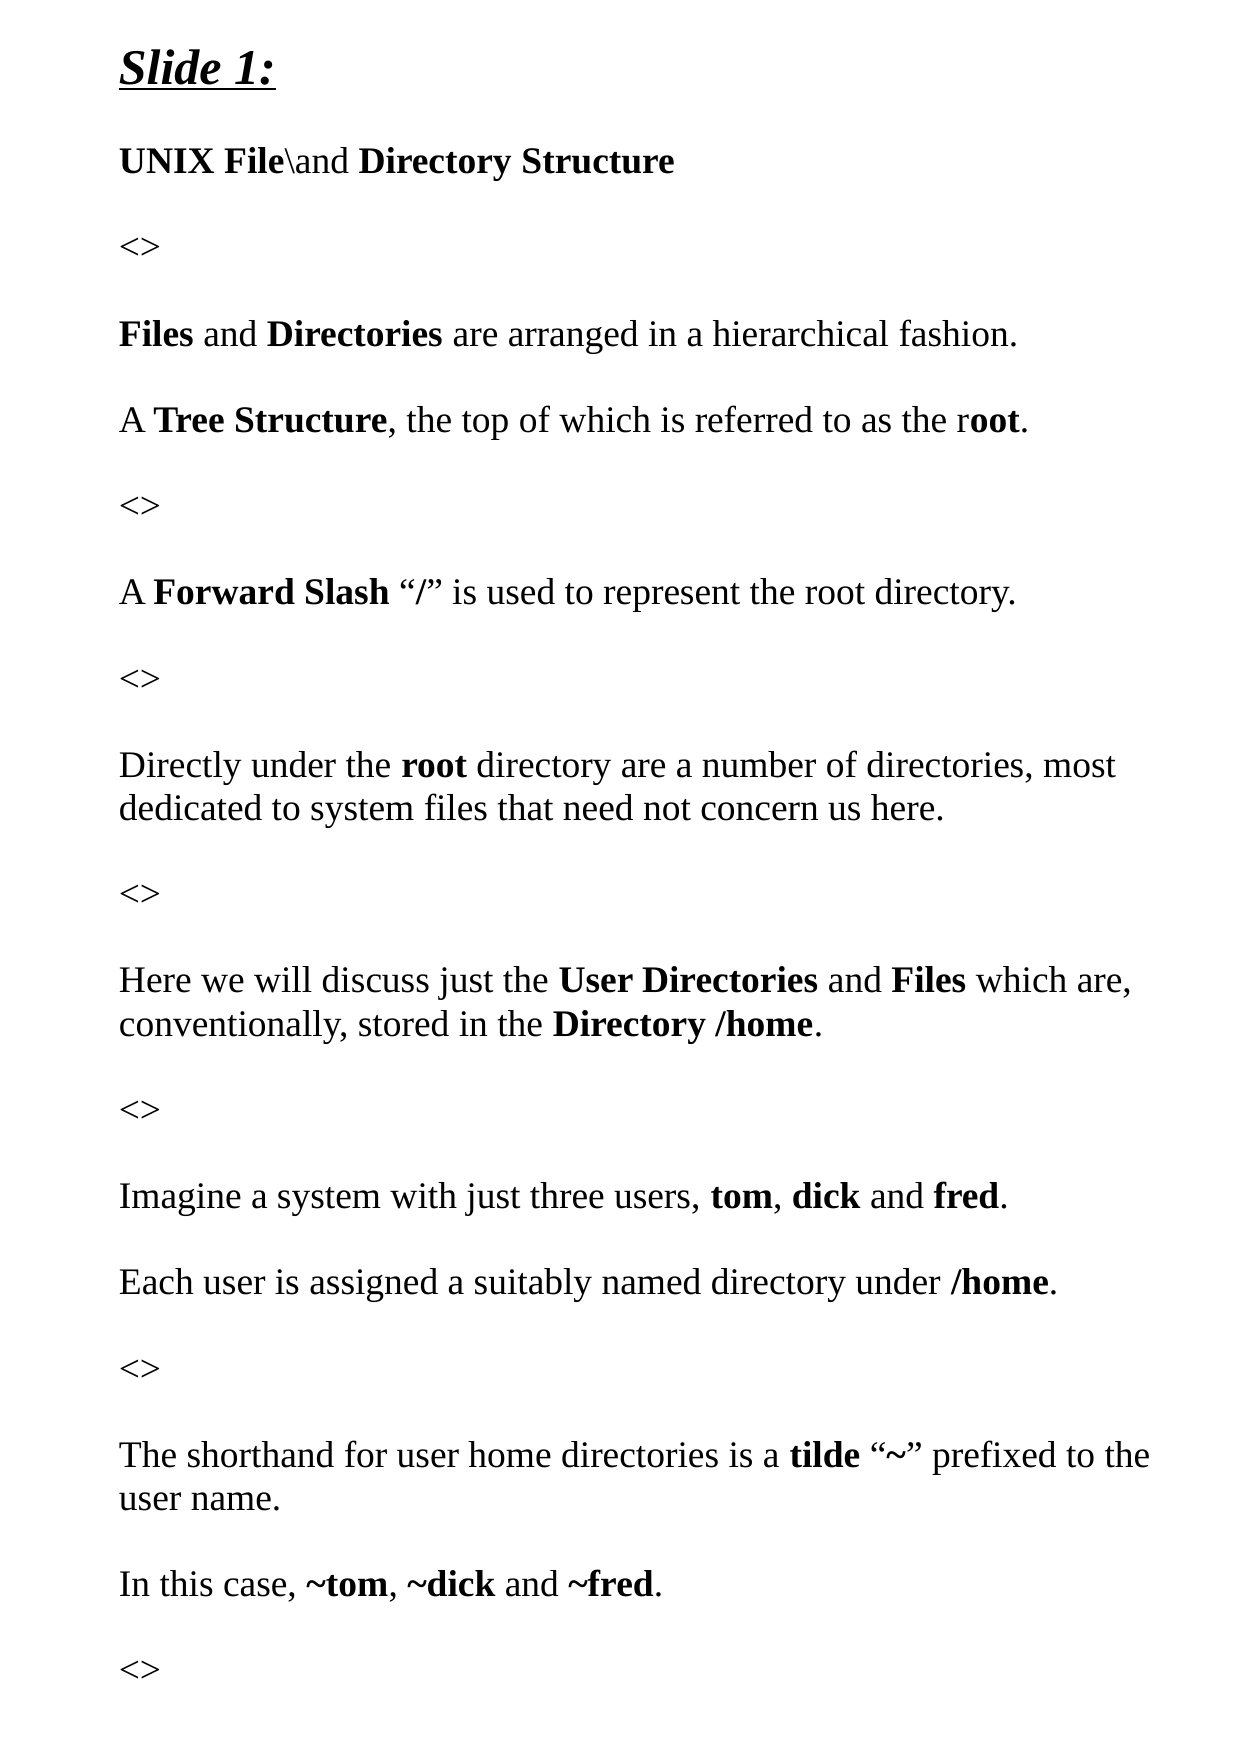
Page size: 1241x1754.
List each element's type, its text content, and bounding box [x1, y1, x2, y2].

text Slide 1: [119, 38, 1202, 95]
text <> [119, 1346, 1202, 1389]
text Directly under the root directory are a number of directories, most dedicated to system files that need not concern us here. [119, 742, 1202, 828]
text Files and Directories are arranged in a hierarchical fashion. [119, 311, 1202, 354]
text Each user is assigned a suitably named directory under /home. [119, 1260, 1202, 1303]
text UNIX File\and Directory Structure [119, 138, 1202, 182]
text Here we will discuss just the User Directories and Files which are, conventionally, stored in the Directory /home. [119, 958, 1202, 1044]
text <> [119, 1087, 1202, 1130]
text <> [119, 872, 1202, 915]
text A Forward Slash “/” is used to represent the root directory. [119, 570, 1202, 613]
text In this case, ~tom, ~dick and ~fred. [119, 1562, 1202, 1605]
text A Tree Structure, the top of which is referred to as the root. [119, 397, 1202, 440]
text <> [119, 1648, 1202, 1691]
text Imagine a system with just three users, tom, dick and fred. [119, 1173, 1202, 1217]
text <> [119, 225, 1202, 268]
text <> [119, 483, 1202, 527]
text <> [119, 656, 1202, 699]
text The shorthand for user home directories is a tilde “~” prefixed to the user name. [119, 1432, 1202, 1518]
